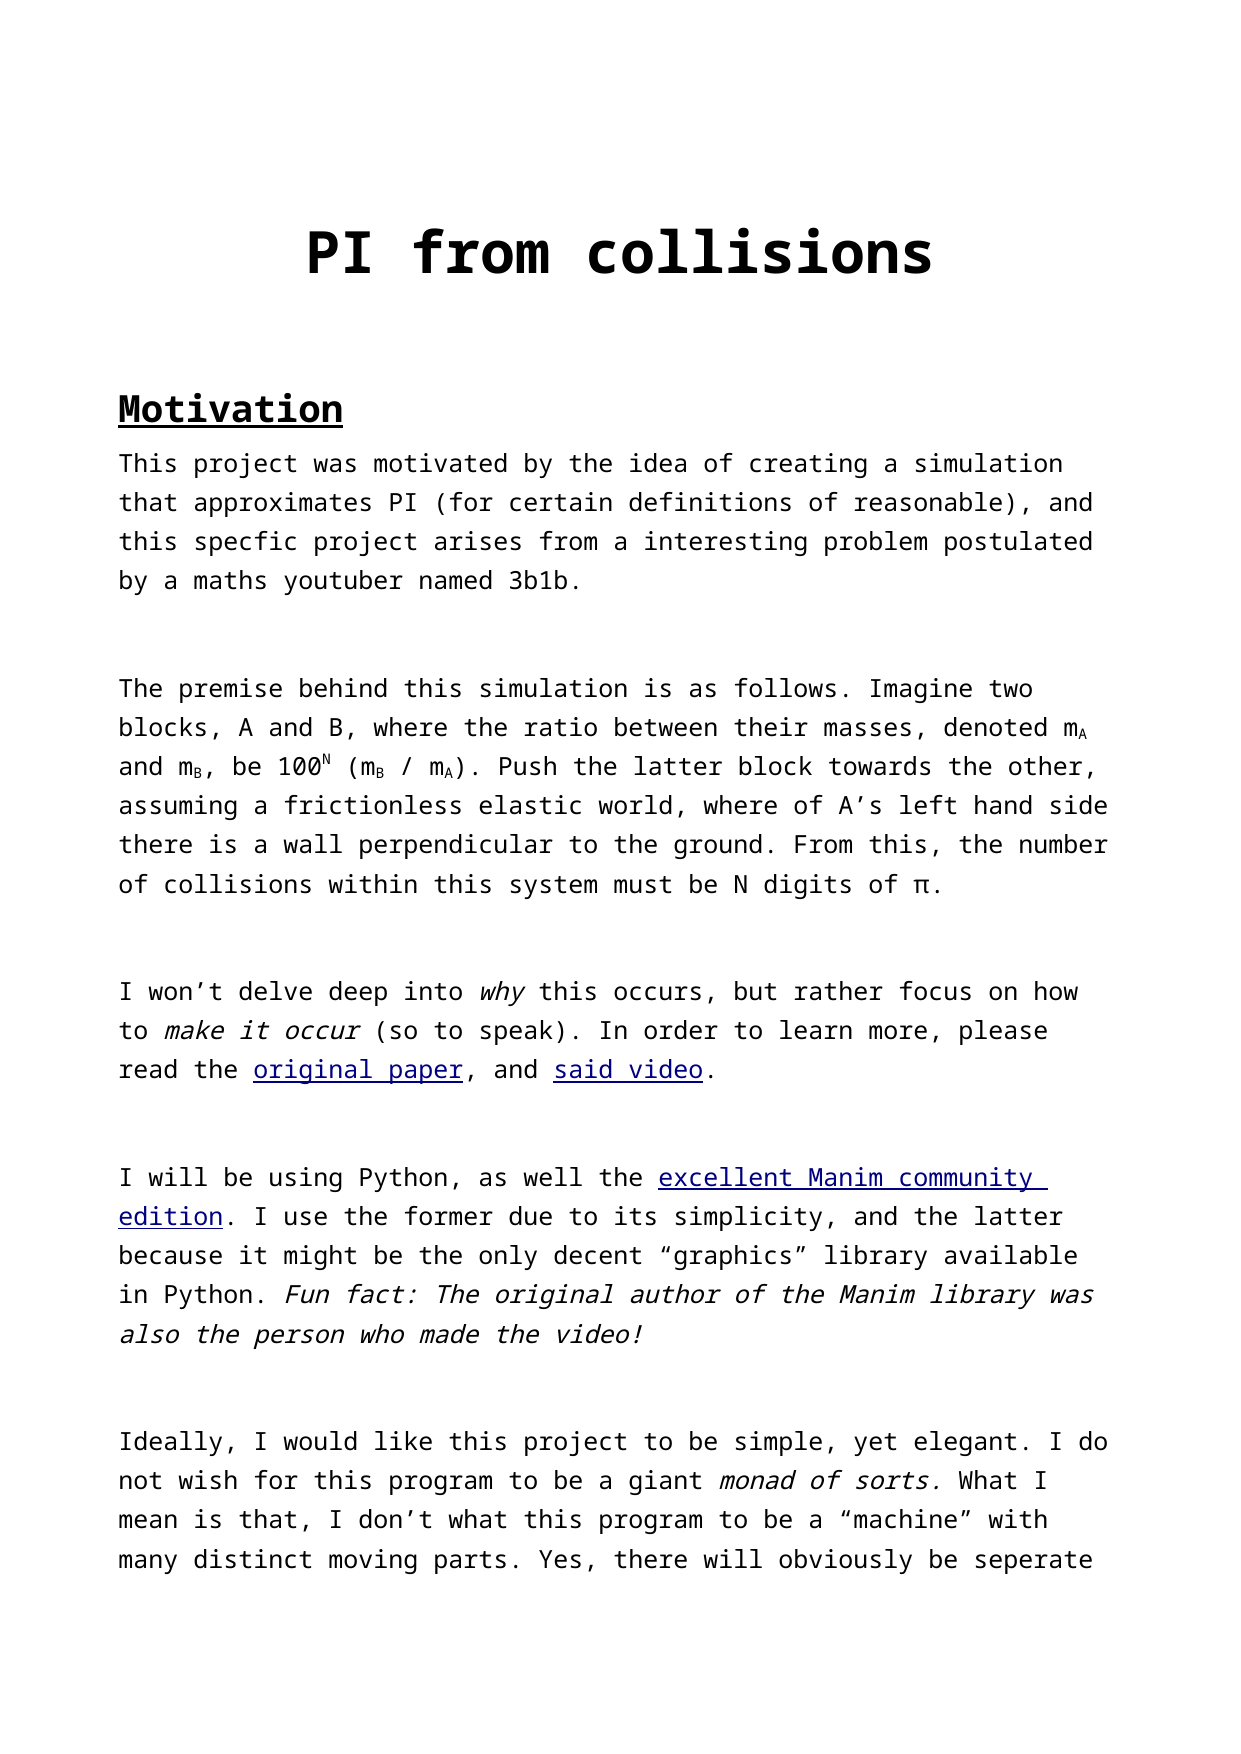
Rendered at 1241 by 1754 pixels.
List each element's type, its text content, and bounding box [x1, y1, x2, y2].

text The premise behind this simulation is as follows. Imagine two blocks, A and B, where the ratio between their masses, denoted mA and mB, be 100N (mB / mA). Push the latter block towards the other, assuming a frictionless elastic world, where of A’s left hand side there is a wall perpendicular to the ground. From this, the number of collisions within this system must be N digits of π. [118, 671, 1122, 900]
text I will be using Python, as well the excellent Manim community edition. I use the former due to its simplicity, and the latter because it might be the only decent “graphics” library available in Python. Fun fact: The original author of the Manim library was also the person who made the video! [118, 1160, 1122, 1350]
text Ideally, I would like this project to be simple, yet elegant. I do not wish for this program to be a giant monad of sorts. What I mean is that, I don’t what this program to be a “machine” with many distinct moving parts. Yes, there will obviously be seperate [118, 1424, 1122, 1575]
text This project was motivated by the idea of creating a simulation that approximates PI (for certain definitions of reasonable), and this specfic project arises from a interesting problem postulated by a maths youtuber named 3b1b. [118, 446, 1122, 597]
subtitle Motivation [118, 382, 1122, 433]
title PI from collisions [118, 211, 1122, 291]
text I won’t delve deep into why this occurs, but rather focus on how to make it occur (so to speak). In order to learn more, please read the original paper, and said video. [118, 974, 1122, 1086]
